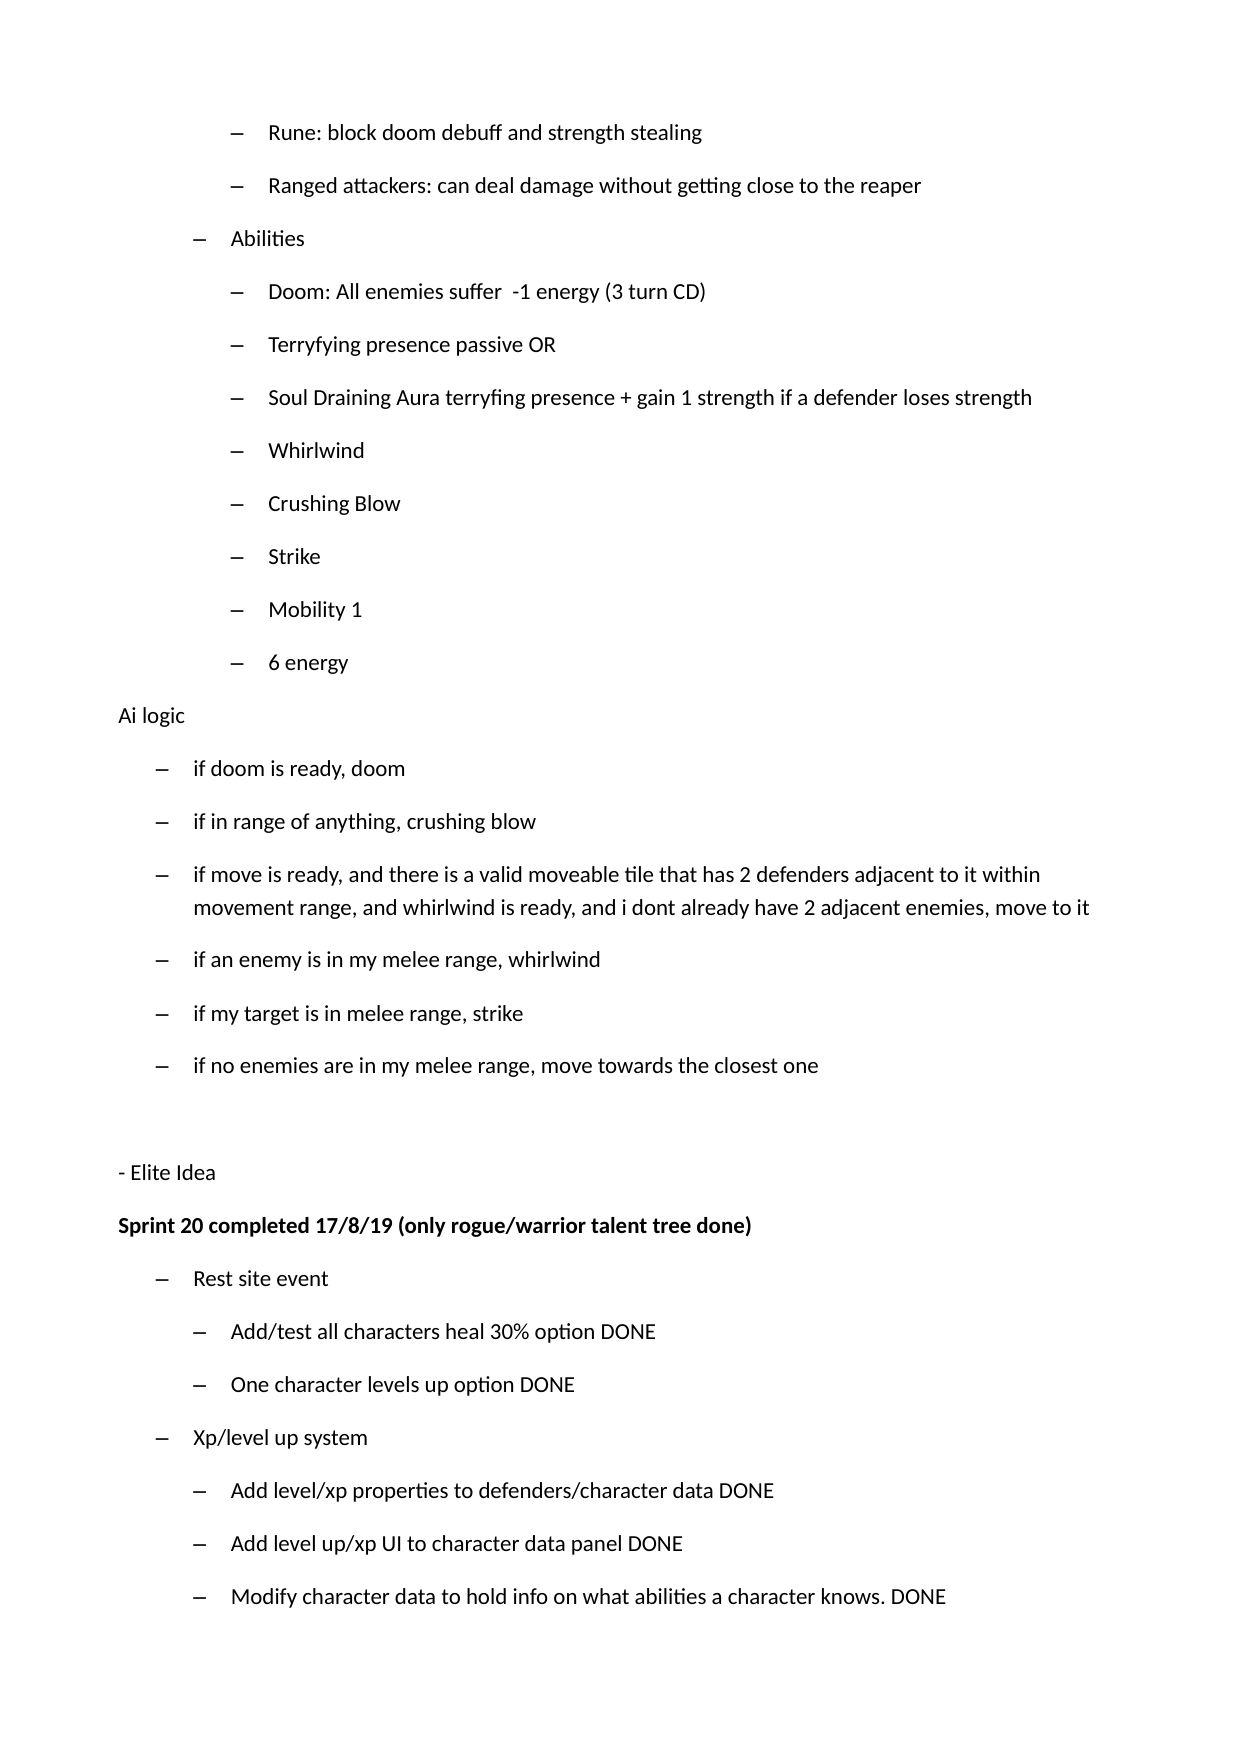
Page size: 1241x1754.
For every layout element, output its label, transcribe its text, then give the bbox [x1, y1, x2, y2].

list Xp/level up system [156, 1423, 1122, 1451]
list Add/test all characters heal 30% option DONE [193, 1317, 1122, 1345]
list if in range of anything, crushing blow [156, 807, 1122, 835]
list Modify character data to hold info on what abilities a character knows. DONE [193, 1582, 1122, 1610]
text - Elite Idea [118, 1158, 1122, 1186]
list if move is ready, and there is a valid moveable tile that has 2 defenders adjacent to it within movement range, and whirlwind is ready, and i dont already have 2 adjacent enemies, move to it [156, 860, 1122, 921]
list One character levels up option DONE [193, 1370, 1122, 1398]
list Terryfying presence passive OR [231, 330, 1122, 358]
list Soul Draining Aura terryfing presence + gain 1 strength if a defender loses strength [231, 383, 1122, 411]
list Rest site event [156, 1264, 1122, 1292]
list Rune: block doom debuff and strength stealing [231, 118, 1122, 146]
list if my target is in melee range, strike [156, 999, 1122, 1027]
text Sprint 20 completed 17/8/19 (only rogue/warrior talent tree done) [118, 1211, 1122, 1239]
list Add level/xp properties to defenders/character data DONE [193, 1476, 1122, 1504]
list Add level up/xp UI to character data panel DONE [193, 1529, 1122, 1557]
text Ai logic [118, 701, 1122, 729]
list if no enemies are in my melee range, move towards the closest one [156, 1052, 1122, 1080]
list Abilities [193, 224, 1122, 252]
list Doom: All enemies suffer -1 energy (3 turn CD) [231, 277, 1122, 305]
list Mobility 1 [231, 595, 1122, 623]
list Strike [231, 542, 1122, 570]
list Crushing Blow [231, 489, 1122, 517]
list Ranged attackers: can deal damage without getting close to the reaper [231, 171, 1122, 199]
list Whirlwind [231, 436, 1122, 464]
list 6 energy [231, 648, 1122, 676]
list if an enemy is in my melee range, whirlwind [156, 946, 1122, 974]
list if doom is ready, doom [156, 754, 1122, 782]
